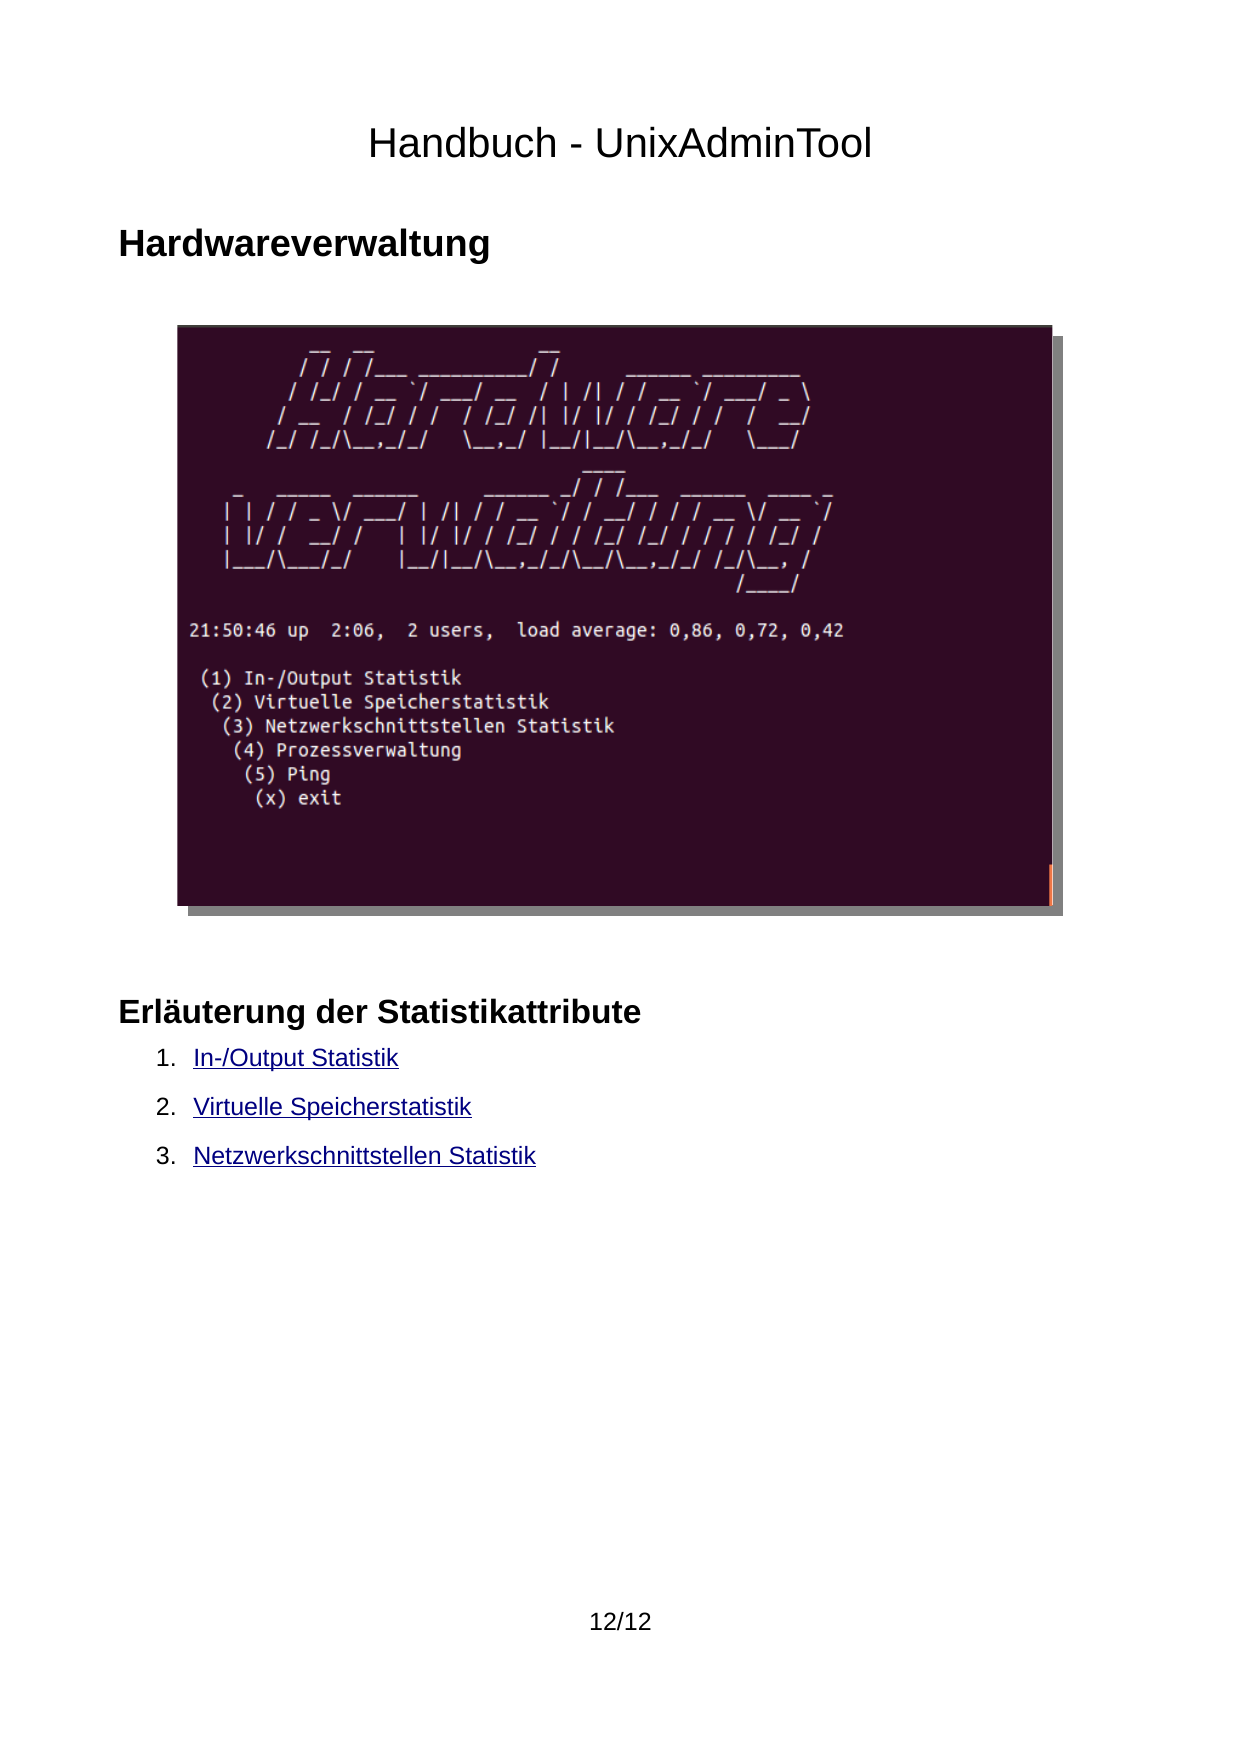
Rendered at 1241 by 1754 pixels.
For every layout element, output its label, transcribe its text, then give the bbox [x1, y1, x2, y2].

list Netzwerkschnittstellen Statistik [156, 1141, 1122, 1169]
list In-/Output Statistik [156, 1043, 1122, 1071]
subtitle Erläuterung der Statistikattribute [118, 991, 1122, 1030]
picture [177, 325, 1053, 906]
subtitle Hardwareverwaltung [118, 221, 1122, 264]
list Virtuelle Speicherstatistik [156, 1092, 1122, 1120]
